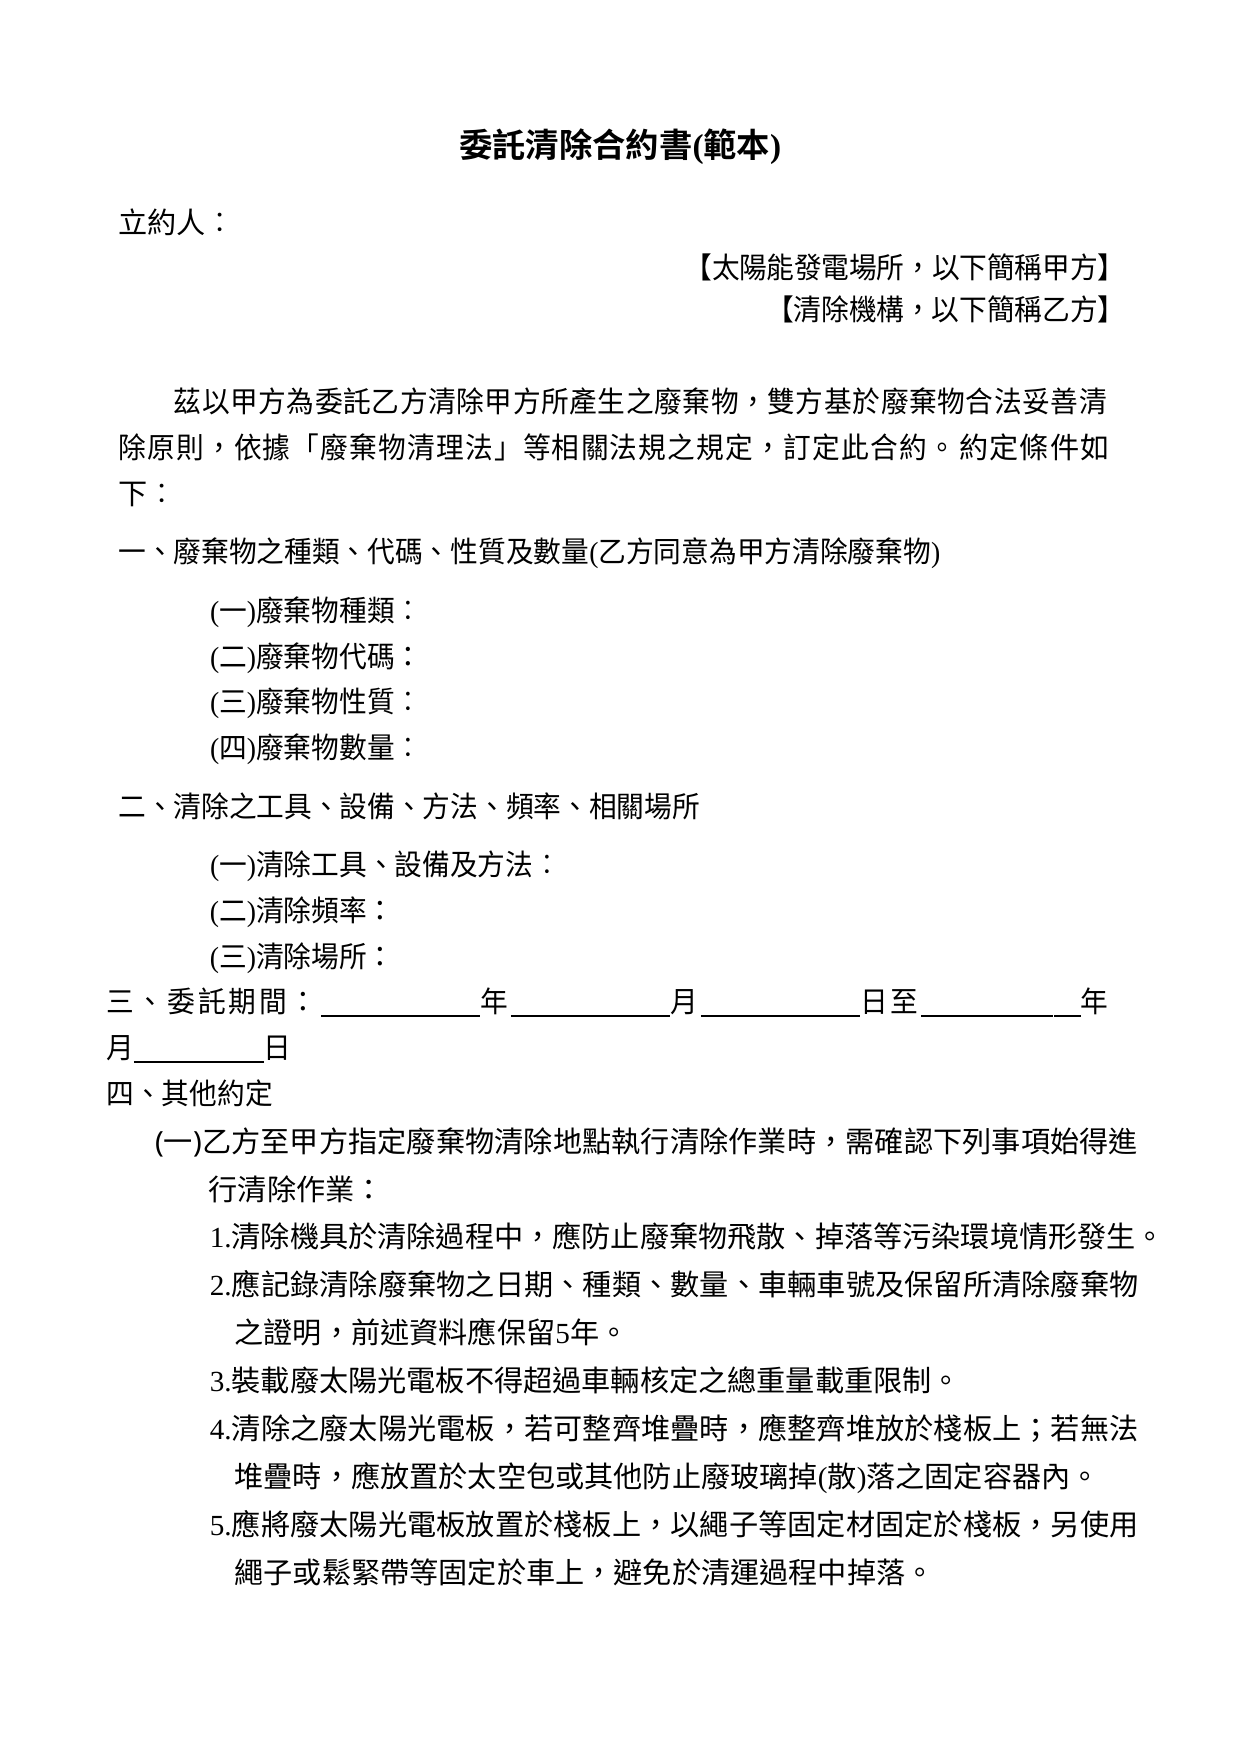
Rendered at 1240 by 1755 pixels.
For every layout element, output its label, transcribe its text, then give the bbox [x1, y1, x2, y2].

text 委託清除合約書(範本) [401, 112, 839, 169]
text (二)清除頻率： [209, 884, 1109, 930]
text 【太陽能發電場所，以下簡稱甲方】 [106, 245, 1125, 287]
text 立約人︰ [118, 188, 1142, 245]
text 【清除機構，以下簡稱乙方】 [106, 287, 1125, 328]
text 2.應記錄清除廢棄物之日期、種類、數量、車輛車號及保留所清除廢棄物之證明，前述資料應保留5年。 [209, 1257, 1142, 1353]
text 二、清除之工具、設備、方法、頻率、相關場所 [118, 780, 1110, 826]
text 三、委託期間： 年 月 日至 年 月 日 [106, 976, 1109, 1068]
text 四、其他約定 [106, 1068, 1109, 1114]
text (四)廢棄物數量︰ [210, 722, 1109, 768]
text 5.應將廢太陽光電板放置於棧板上，以繩子等固定材固定於棧板，另使用繩子或鬆緊帶等固定於車上，避免於清運過程中掉落。 [209, 1497, 1142, 1593]
text (三)廢棄物性質︰ [210, 676, 1109, 722]
text (一)乙方至甲方指定廢棄物清除地點執行清除作業時，需確認下列事項始得進行清除作業： [155, 1114, 1142, 1209]
text (三)清除場所： [209, 930, 1109, 976]
text 1.清除機具於清除過程中，應防止廢棄物飛散、掉落等污染環境情形發生。 [209, 1209, 1142, 1257]
text (一)廢棄物種類︰ [210, 584, 1109, 630]
text (一)清除工具、設備及方法︰ [210, 839, 1109, 884]
text (二)廢棄物代碼： [210, 630, 1109, 676]
text 茲以甲方為委託乙方清除甲方所產生之廢棄物，雙方基於廢棄物合法妥善清除原則，依據「廢棄物清理法」等相關法規之規定，訂定此合約。約定條件如下︰ [118, 376, 1110, 514]
text 3.裝載廢太陽光電板不得超過車輛核定之總重量載重限制。 [209, 1353, 1142, 1401]
text 一、廢棄物之種類、代碼、性質及數量(乙方同意為甲方清除廢棄物) [118, 526, 1110, 572]
text 4.清除之廢太陽光電板，若可整齊堆疊時，應整齊堆放於棧板上；若無法堆疊時，應放置於太空包或其他防止廢玻璃掉(散)落之固定容器內。 [209, 1401, 1142, 1497]
